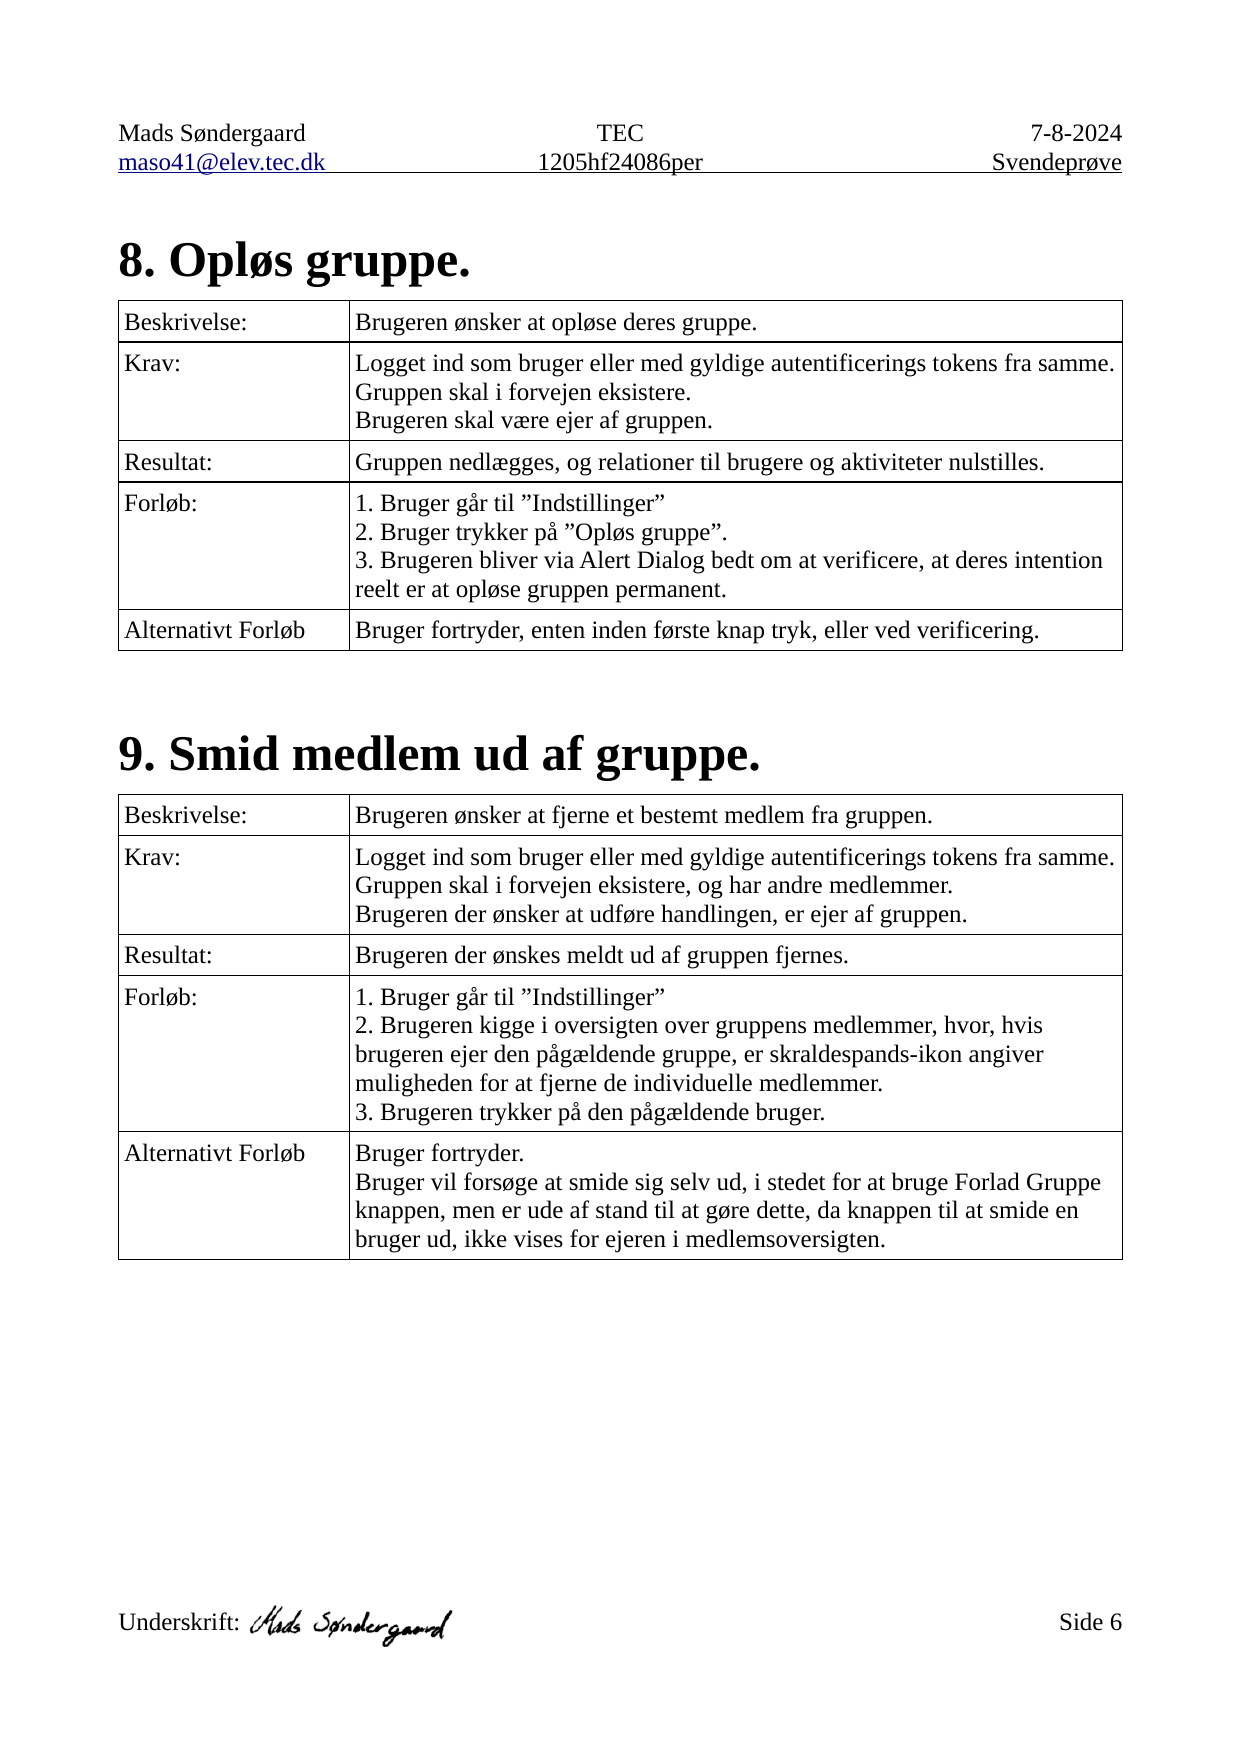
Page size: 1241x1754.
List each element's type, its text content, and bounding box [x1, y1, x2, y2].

table_header Beskrivelse: [119, 795, 349, 835]
table_cell Gruppen nedlægges, og relationer til brugere og aktiviteter nulstilles. [350, 441, 1122, 481]
table_cell Logget ind som bruger eller med gyldige autentificerings tokens fra samme. Gruppen skal i forvejen eksistere, og har andre medlemmer. Brugeren der ønsker at udføre handlingen, er ejer af gruppen. [350, 836, 1122, 934]
table_cell Forløb: [119, 483, 349, 609]
table_header Brugeren ønsker at fjerne et bestemt medlem fra gruppen. [350, 795, 1122, 835]
table_cell Resultat: [119, 441, 349, 481]
table_cell Alternativt Forløb [119, 610, 349, 650]
subtitle 9. Smid medlem ud af gruppe. [118, 724, 1122, 781]
picture [244, 1600, 458, 1647]
table_cell Logget ind som bruger eller med gyldige autentificerings tokens fra samme. Gruppen skal i forvejen eksistere. Brugeren skal være ejer af gruppen. [350, 343, 1122, 440]
table_cell 1. Bruger går til ”Indstillinger” 2. Bruger trykker på ”Opløs gruppe”. 3. Brugeren bliver via Alert Dialog bedt om at verificere, at deres intention reelt er at opløse gruppen permanent. [350, 483, 1122, 609]
table_header Beskrivelse: [119, 301, 349, 341]
table_cell Alternativt Forløb [119, 1132, 349, 1259]
table_cell Krav: [119, 836, 349, 934]
table_cell Bruger fortryder, enten inden første knap tryk, eller ved verificering. [350, 610, 1122, 650]
table_header Brugeren ønsker at opløse deres gruppe. [350, 301, 1122, 341]
subtitle 8. Opløs gruppe. [118, 230, 1122, 288]
table_cell Resultat: [119, 935, 349, 975]
table_cell Bruger fortryder. Bruger vil forsøge at smide sig selv ud, i stedet for at bruge Forlad Gruppe knappen, men er ude af stand til at gøre dette, da knappen til at smide en bruger ud, ikke vises for ejeren i medlemsoversigten. [350, 1132, 1122, 1259]
table_cell Forløb: [119, 976, 349, 1131]
table_cell Krav: [119, 343, 349, 440]
table_cell 1. Bruger går til ”Indstillinger” 2. Brugeren kigge i oversigten over gruppens medlemmer, hvor, hvis brugeren ejer den pågældende gruppe, er skraldespands-ikon angiver muligheden for at fjerne de individuelle medlemmer. 3. Brugeren trykker på den pågældende bruger. [350, 976, 1122, 1131]
table_cell Brugeren der ønskes meldt ud af gruppen fjernes. [350, 935, 1122, 975]
